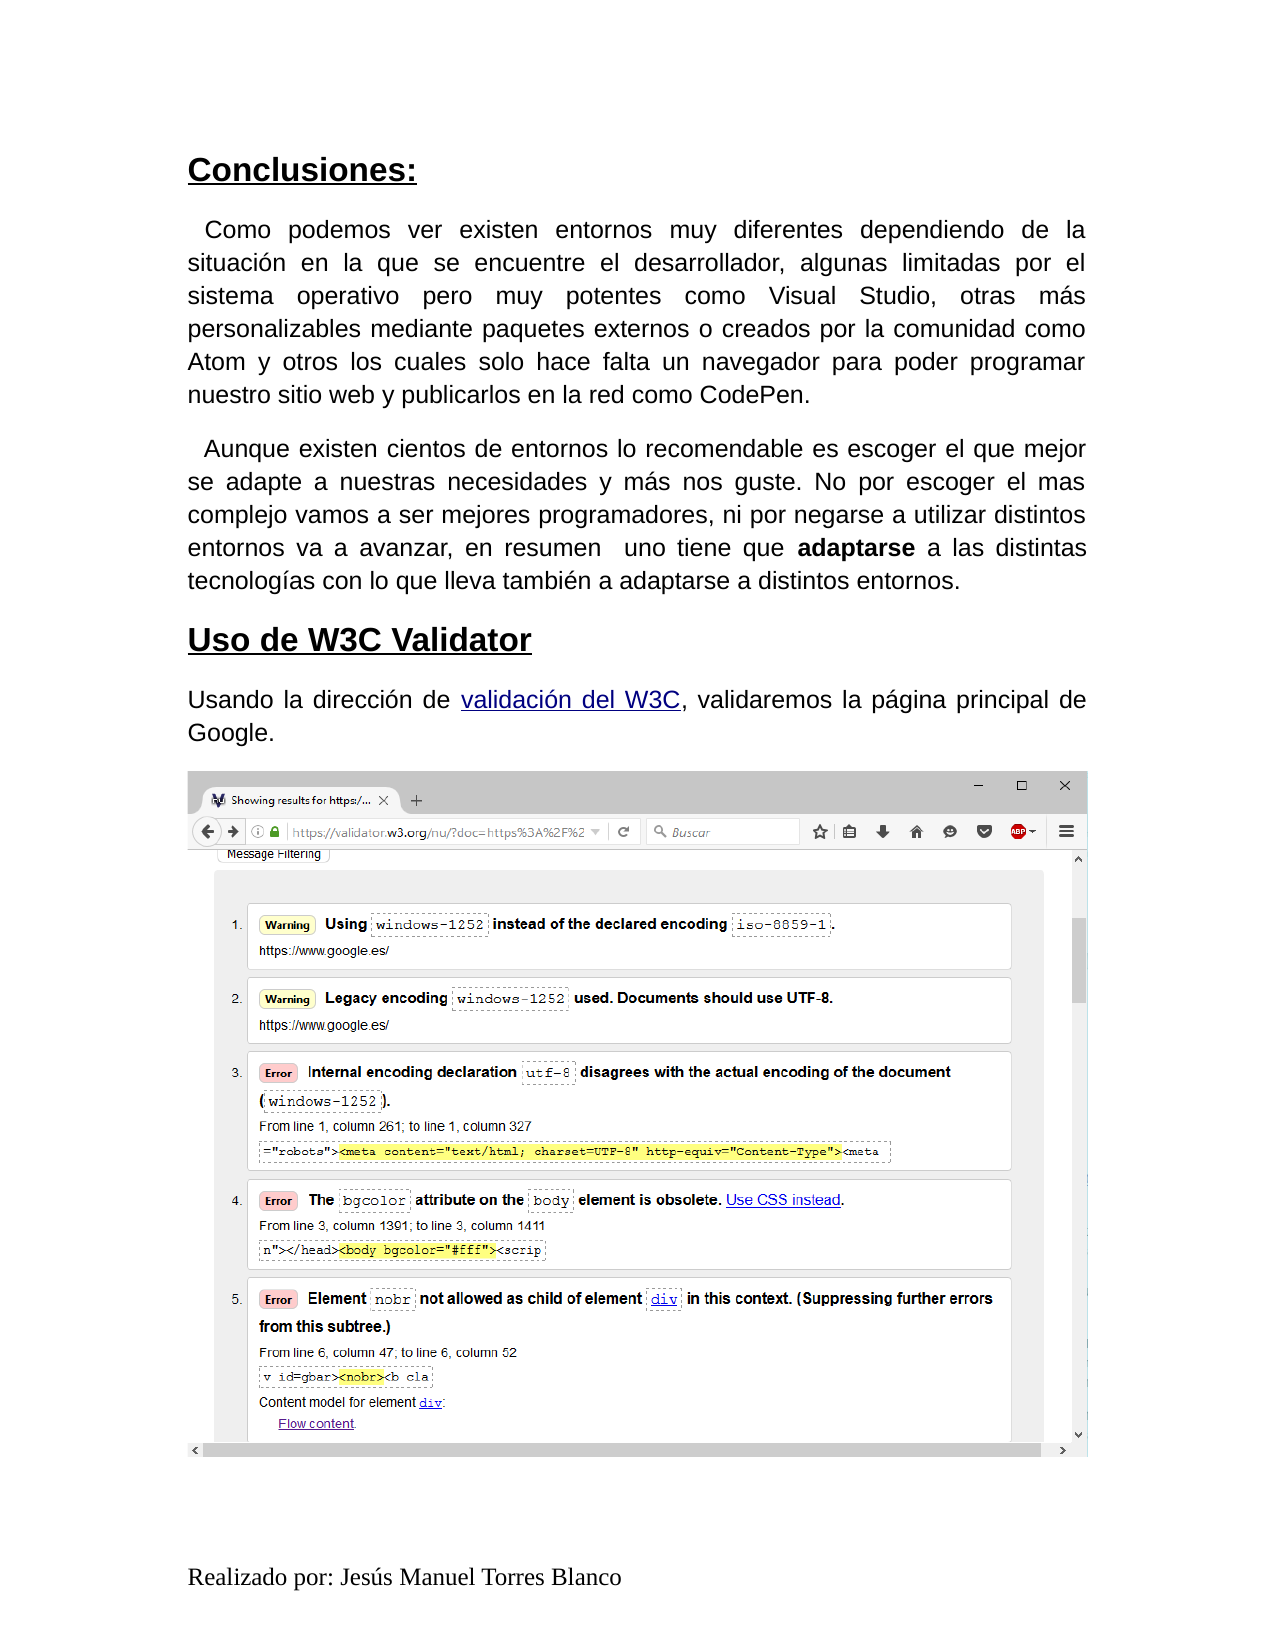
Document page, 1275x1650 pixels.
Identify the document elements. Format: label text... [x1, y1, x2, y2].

text Usando la dirección de validación del W3C, validaremos la página principal de Google. [187, 685, 1087, 747]
picture [187, 771, 1088, 1457]
text Conclusiones: [187, 150, 1087, 188]
text Aunque existen cientos de entornos lo recomendable es escoger el que mejor se adapte a nuestras necesidades y más nos guste. No por escoger el mas complejo vamos a ser mejores programadores, ni por negarse a utilizar distintos entornos va a avanzar, en resumen uno tiene que adaptarse a las distintas tecnologías con lo que lleva también a adaptarse a distintos entornos. [187, 434, 1087, 595]
text Como podemos ver existen entornos muy diferentes dependiendo de la situación en la que se encuentre el desarrollador, algunas limitadas por el sistema operativo pero muy potentes como Visual Studio, otras más personalizables mediante paquetes externos o creados por la comunidad como Atom y otros los cuales solo hace falta un navegador para poder programar nuestro sitio web y publicarlos en la red como CodePen. [187, 215, 1087, 409]
text Uso de W3C Validator [187, 620, 1087, 658]
